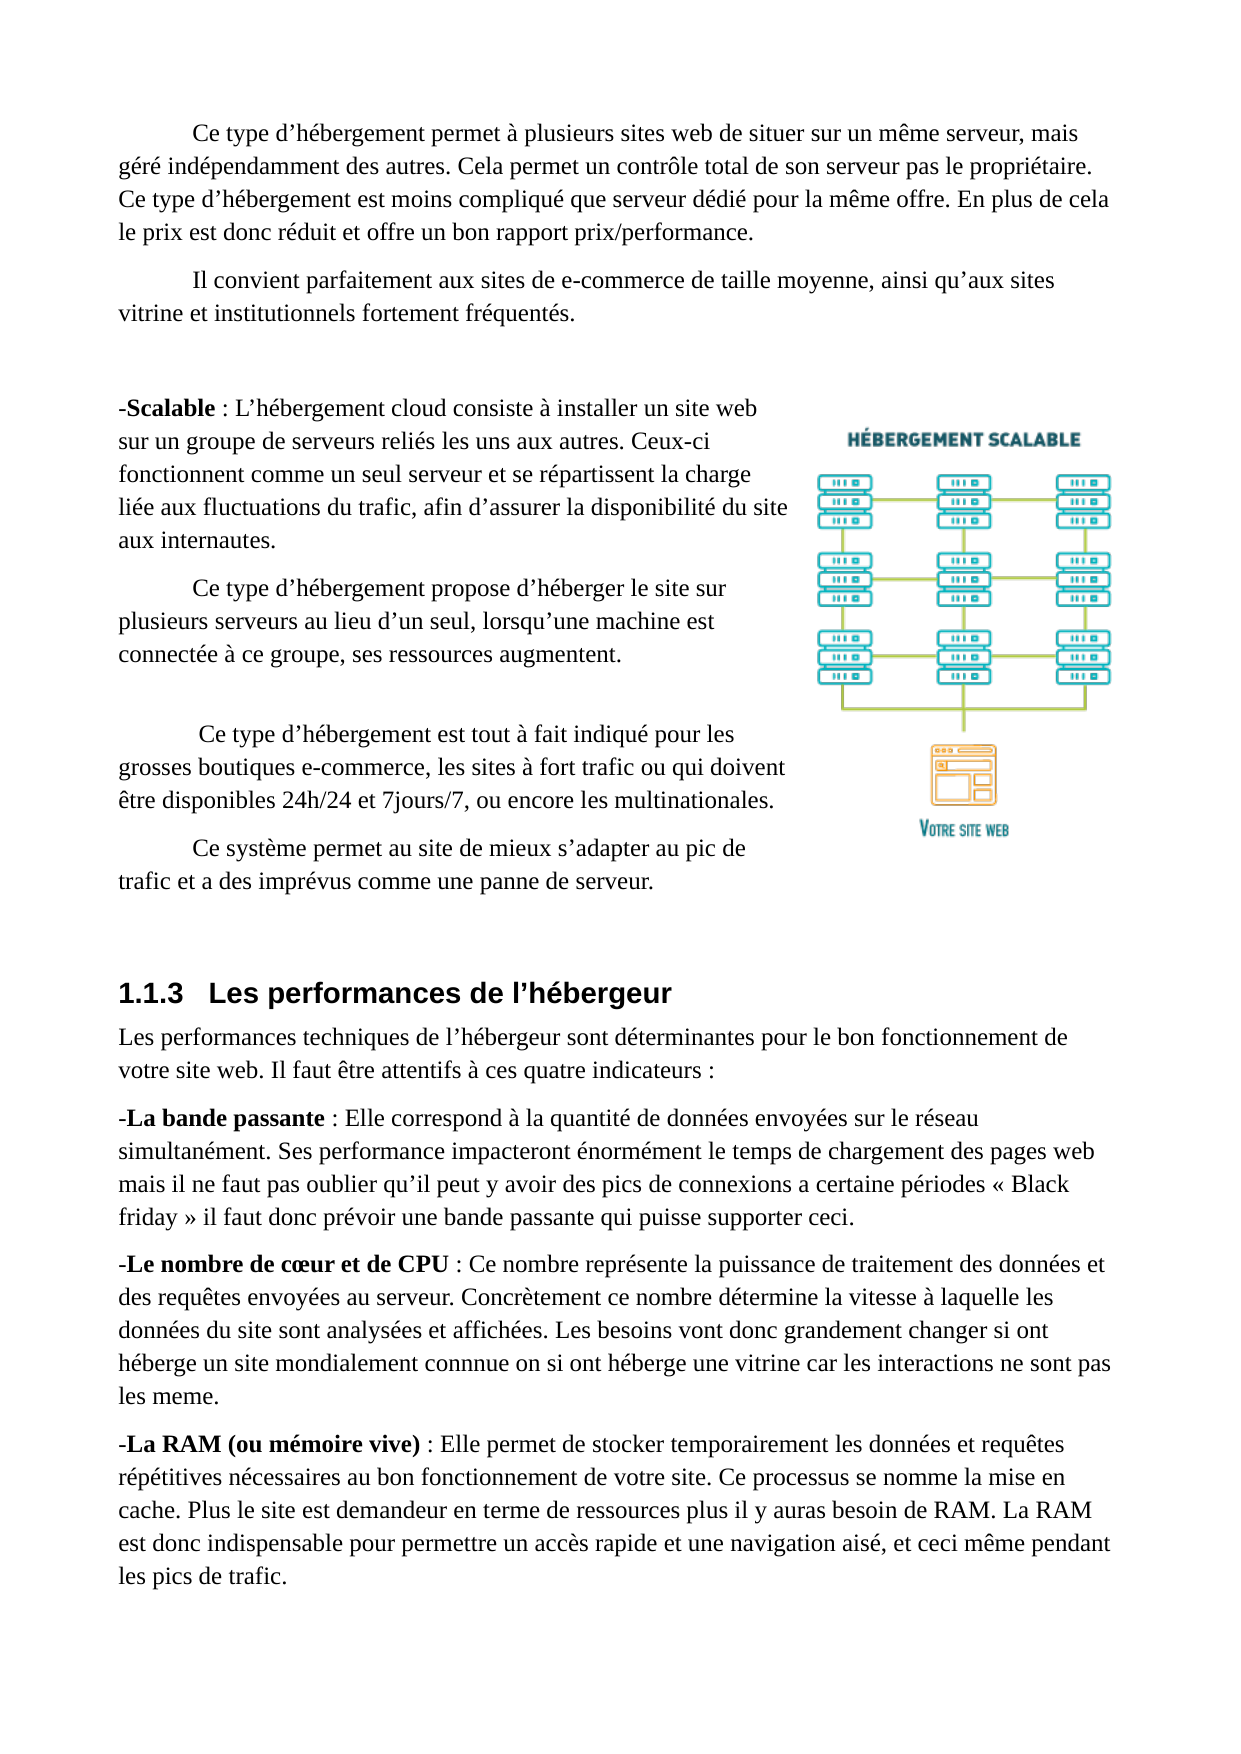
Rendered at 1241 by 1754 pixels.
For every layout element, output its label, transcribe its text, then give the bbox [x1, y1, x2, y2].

text -Scalable : L’hébergement cloud consiste à installer un site web sur un groupe de serveurs reliés les uns aux autres. Ceux-ci fonctionnent comme un seul serveur et se répartissent la charge liée aux fluctuations du trafic, afin d’assurer la disponibilité du site aux internautes. [118, 393, 1122, 554]
text Ce type d’hébergement est tout à fait indiqué pour les grosses boutiques e-commerce, les sites à fort trafic ou qui doivent être disponibles 24h/24 et 7jours/7, ou encore les multinationales. [118, 719, 792, 814]
text Les performances techniques de l’hébergeur sont déterminantes pour le bon fonctionnement de votre site web. Il faut être attentifs à ces quatre indicateurs : [118, 1022, 1122, 1084]
text Ce système permet au site de mieux s’adapter au pic de trafic et a des imprévus comme une panne de serveur. [118, 833, 1122, 895]
text Ce type d’hébergement permet à plusieurs sites web de situer sur un même serveur, mais géré indépendamment des autres. Cela permet un contrôle total de son serveur pas le propriétaire. Ce type d’hébergement est moins compliqué que serveur dédié pour la même offre. En plus de cela le prix est donc réduit et offre un bon rapport prix/performance. [118, 118, 1122, 246]
text Il convient parfaitement aux sites de e-commerce de taille moyenne, ainsi qu’aux sites vitrine et institutionnels fortement fréquentés. [118, 265, 1122, 327]
subtitle Les performances de l’hébergeur [118, 976, 1122, 1009]
text Ce type d’hébergement propose d’héberger le site sur plusieurs serveurs au lieu d’un seul, lorsqu’une machine est connectée à ce groupe, ses ressources augmentent. [118, 573, 792, 701]
text -Le nombre de cœur et de CPU : Ce nombre représente la puissance de traitement des données et des requêtes envoyées au serveur. Concrètement ce nombre détermine la vitesse à laquelle les données du site sont analysées et affichées. Les besoins vont donc grandement changer si ont héberge un site mondialement connnue on si ont héberge une vitrine car les interactions ne sont pas les meme. [118, 1249, 1122, 1410]
text -La RAM (ou mémoire vive) : Elle permet de stocker temporairement les données et requêtes répétitives nécessaires au bon fonctionnement de votre site. Ce processus se nomme la mise en cache. Plus le site est demandeur en terme de ressources plus il y auras besoin de RAM. La RAM est donc indispensable pour permettre un accès rapide et une navigation aisé, et ceci même pendant les pics de trafic. [118, 1429, 1122, 1590]
picture [792, 415, 1145, 856]
text -La bande passante : Elle correspond à la quantité de données envoyées sur le réseau simultanément. Ses performance impacteront énormément le temps de chargement des pages web mais il ne faut pas oublier qu’il peut y avoir des pics de connexions a certaine périodes « Black friday » il faut donc prévoir une bande passante qui puisse supporter ceci. [118, 1103, 1122, 1231]
